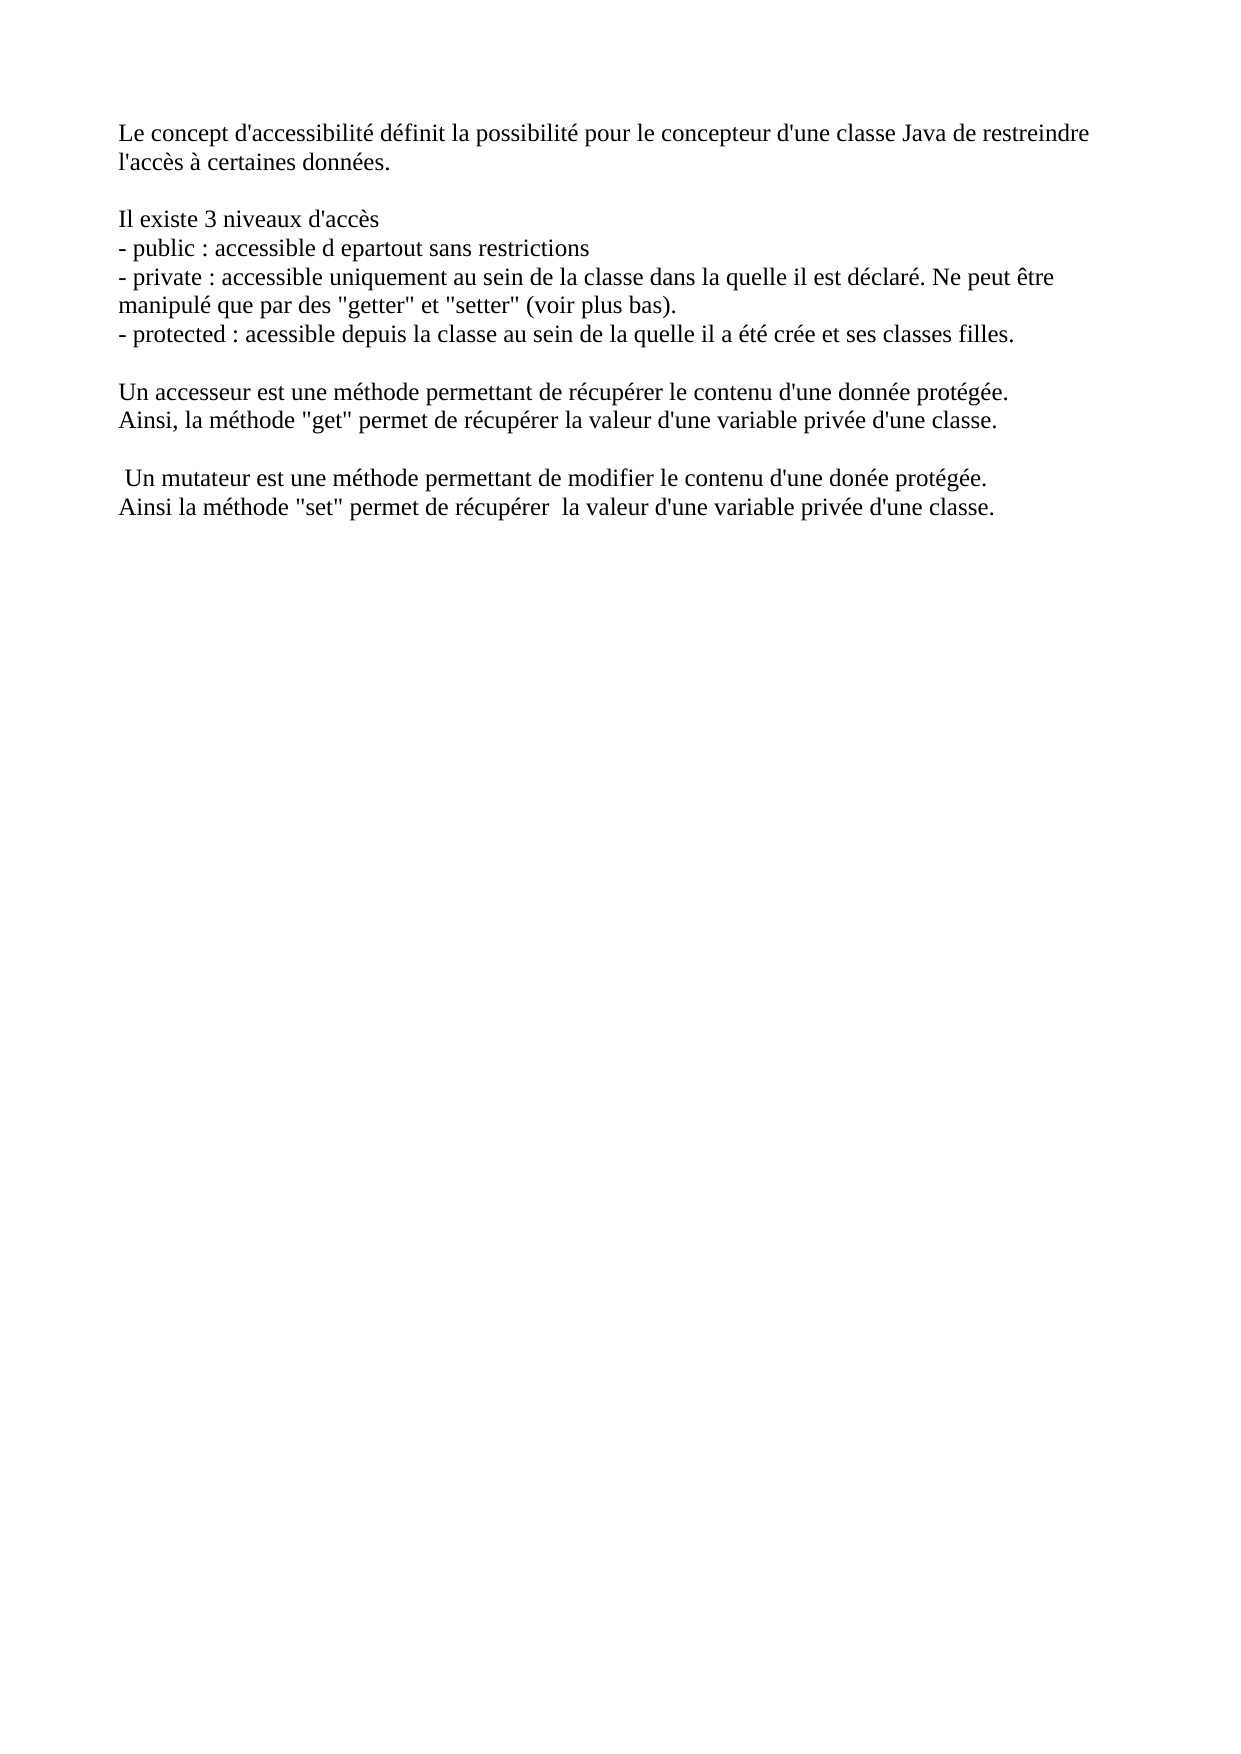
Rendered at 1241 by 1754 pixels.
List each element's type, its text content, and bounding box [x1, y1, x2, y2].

text Ainsi, la méthode "get" permet de récupérer la valeur d'une variable privée d'une classe. [118, 406, 1122, 434]
text - protected : acessible depuis la classe au sein de la quelle il a été crée et ses classes filles. [118, 319, 1122, 348]
text Ainsi la méthode "set" permet de récupérer la valeur d'une variable privée d'une classe. [118, 492, 1122, 521]
text - public : accessible d epartout sans restrictions [118, 233, 1122, 262]
text Il existe 3 niveaux d'accès [118, 204, 1122, 233]
text - private : accessible uniquement au sein de la classe dans la quelle il est déclaré. Ne peut être manipulé que par des "getter" et "setter" (voir plus bas). [118, 262, 1122, 319]
text Le concept d'accessibilité définit la possibilité pour le concepteur d'une classe Java de restreindre l'accès à certaines données. [118, 118, 1122, 176]
text Un accesseur est une méthode permettant de récupérer le contenu d'une donnée protégée. [118, 377, 1122, 406]
text Un mutateur est une méthode permettant de modifier le contenu d'une donée protégée. [118, 463, 1122, 492]
